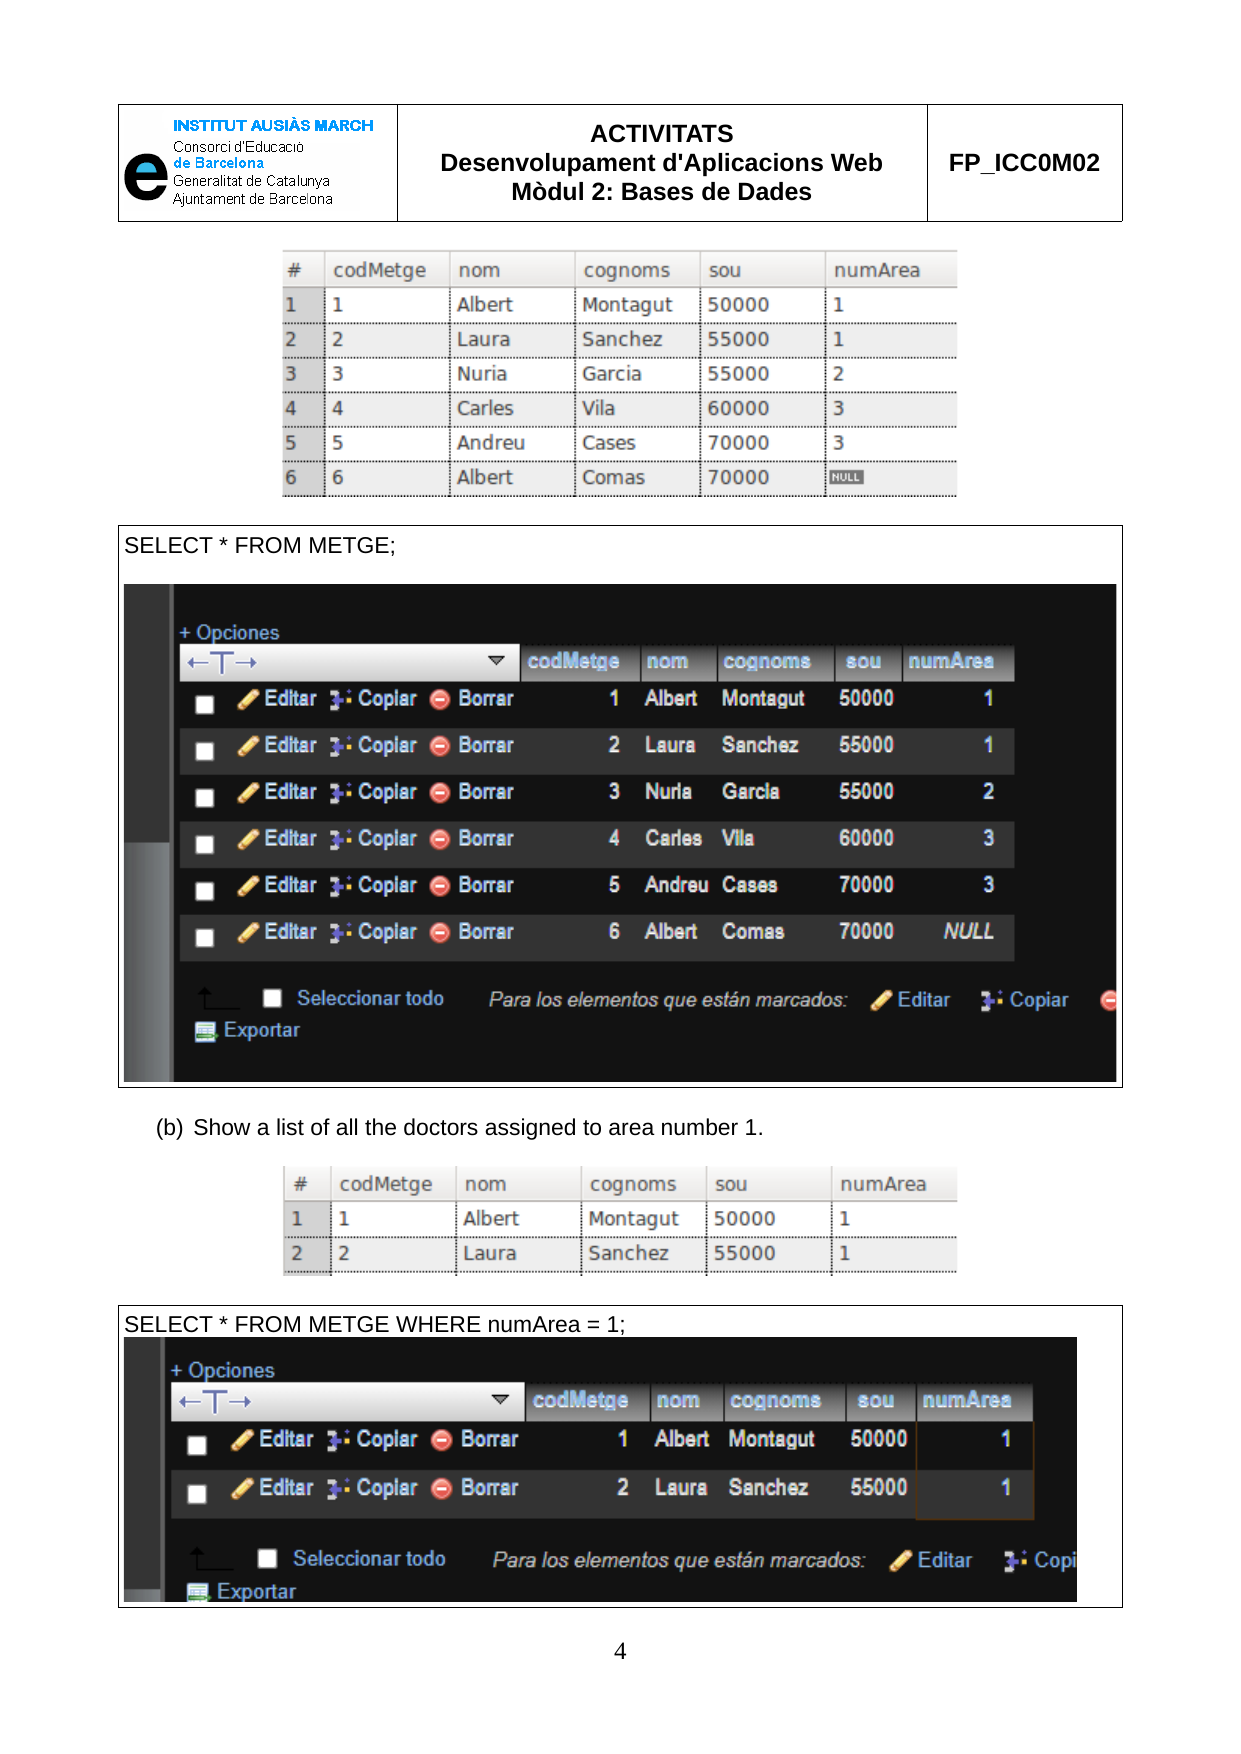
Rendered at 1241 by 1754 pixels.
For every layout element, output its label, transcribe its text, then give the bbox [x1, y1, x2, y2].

table_header SELECT * FROM METGE WHERE numArea = 1; [119, 1306, 1122, 1607]
table_header SELECT * FROM METGE; [119, 526, 1122, 1087]
list Show a list of all the doctors assigned to area number 1. [156, 1114, 1122, 1140]
